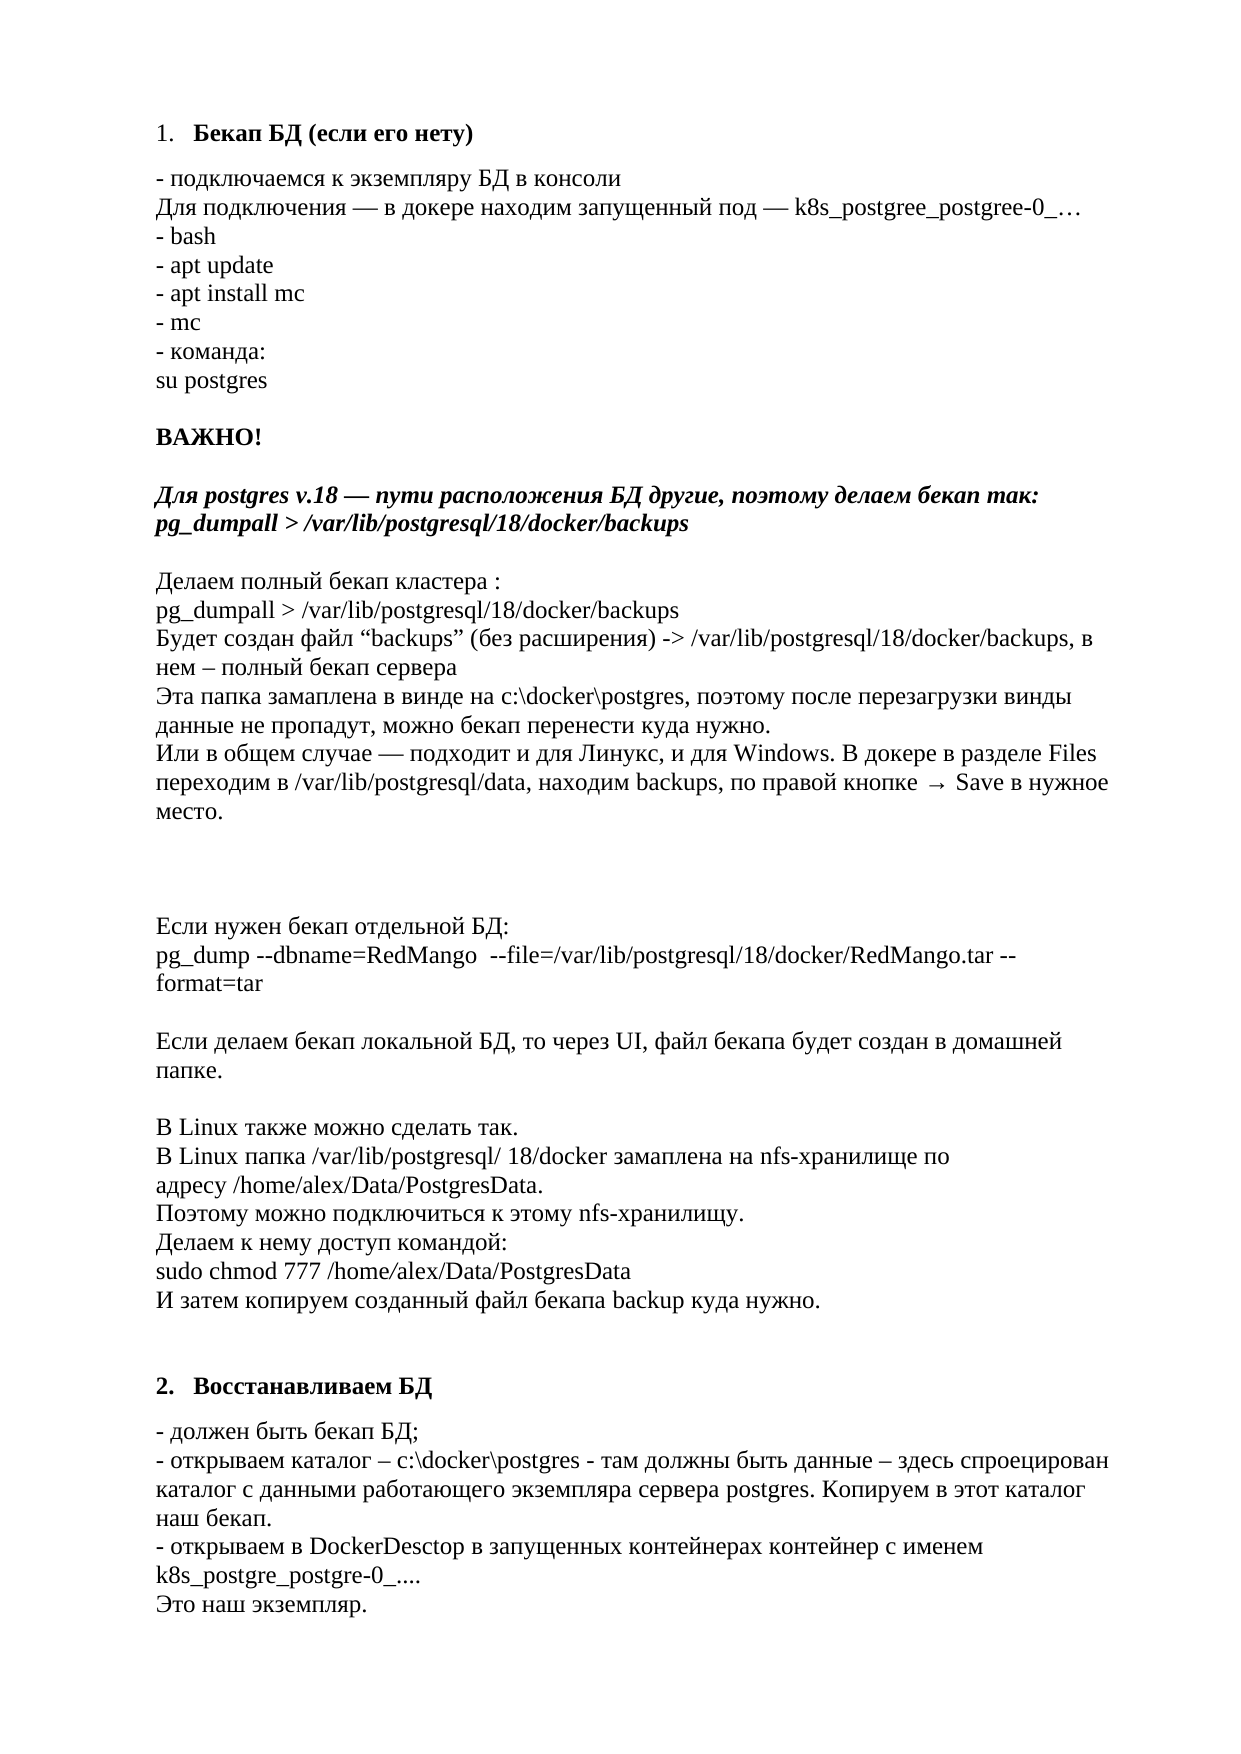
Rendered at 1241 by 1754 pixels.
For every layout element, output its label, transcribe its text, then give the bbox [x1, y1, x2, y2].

text pg_dumpall > /var/lib/postgresql/18/docker/backups [156, 508, 1122, 537]
text pg_dump --dbname=RedMango --file=/var/lib/postgresql/18/docker/RedMango.tar --format=tar [156, 940, 1122, 997]
text - открываем в DockerDesctop в запущенных контейнерах контейнер с именем k8s_postgre_postgre-0_.... [156, 1531, 1122, 1589]
list Восстанавливаем БД [156, 1371, 1122, 1400]
text Или в общем случае — подходит и для Линукс, и для Windows. В докере в разделе Files переходим в /var/lib/postgresql/data, находим backups, по правой кнопке → Save в нужное место. [156, 738, 1122, 825]
text - mc [156, 307, 1122, 336]
text Делаем к нему доступ командой: [156, 1227, 1122, 1256]
text - bash [156, 221, 1122, 250]
text - должен быть бекап БД; [156, 1416, 1122, 1445]
text Для postgres v.18 — пути расположения БД другие, поэтому делаем бекап так: [156, 480, 1122, 508]
text ВАЖНО! [156, 422, 1122, 451]
text Если нужен бекап отдельной БД: [156, 911, 1122, 940]
text pg_dumpall > /var/lib/postgresql/18/docker/backups [156, 595, 1122, 623]
text - команда: [156, 336, 1122, 365]
text Для подключения — в докере находим запущенный под — k8s_postgree_postgree-0_… [156, 192, 1122, 221]
list Бекап БД (если его нету) [156, 118, 1122, 147]
text - apt install mc [156, 278, 1122, 307]
text И затем копируем созданный файл бекапа backup куда нужно. [156, 1285, 1122, 1313]
text В Linux папка /var/lib/postgresql/ 18/docker замаплена на nfs-хранилище по адресу /home/alex/Data/PostgresData. [156, 1141, 1122, 1198]
text Это наш экземпляр. [156, 1589, 1122, 1618]
text Делаем полный бекап кластера : [156, 566, 1122, 595]
text Эта папка замаплена в винде на c:\docker\postgres, поэтому после перезагрузки винды данные не пропадут, можно бекап перенести куда нужно. [156, 681, 1122, 738]
text - apt update [156, 250, 1122, 278]
text sudo chmod 777 /home/alex/Data/PostgresData [156, 1256, 1122, 1285]
text Поэтому можно подключиться к этому nfs-хранилищу. [156, 1198, 1122, 1227]
text Если делаем бекап локальной БД, то через UI, файл бекапа будет создан в домашней папке. [156, 1026, 1122, 1083]
text - подключаемся к экземпляру БД в консоли [156, 163, 1122, 192]
text - открываем каталог – c:\docker\postgres - там должны быть данные – здесь спроецирован каталог с данными работающего экземпляра сервера postgres. Копируем в этот каталог наш бекап. [156, 1445, 1122, 1531]
text Будет создан файл “backups” (без расширения) -> /var/lib/postgresql/18/docker/backups, в нем – полный бекап сервера [156, 623, 1122, 681]
text В Linux также можно сделать так. [156, 1112, 1122, 1141]
text su postgres [156, 365, 1122, 393]
